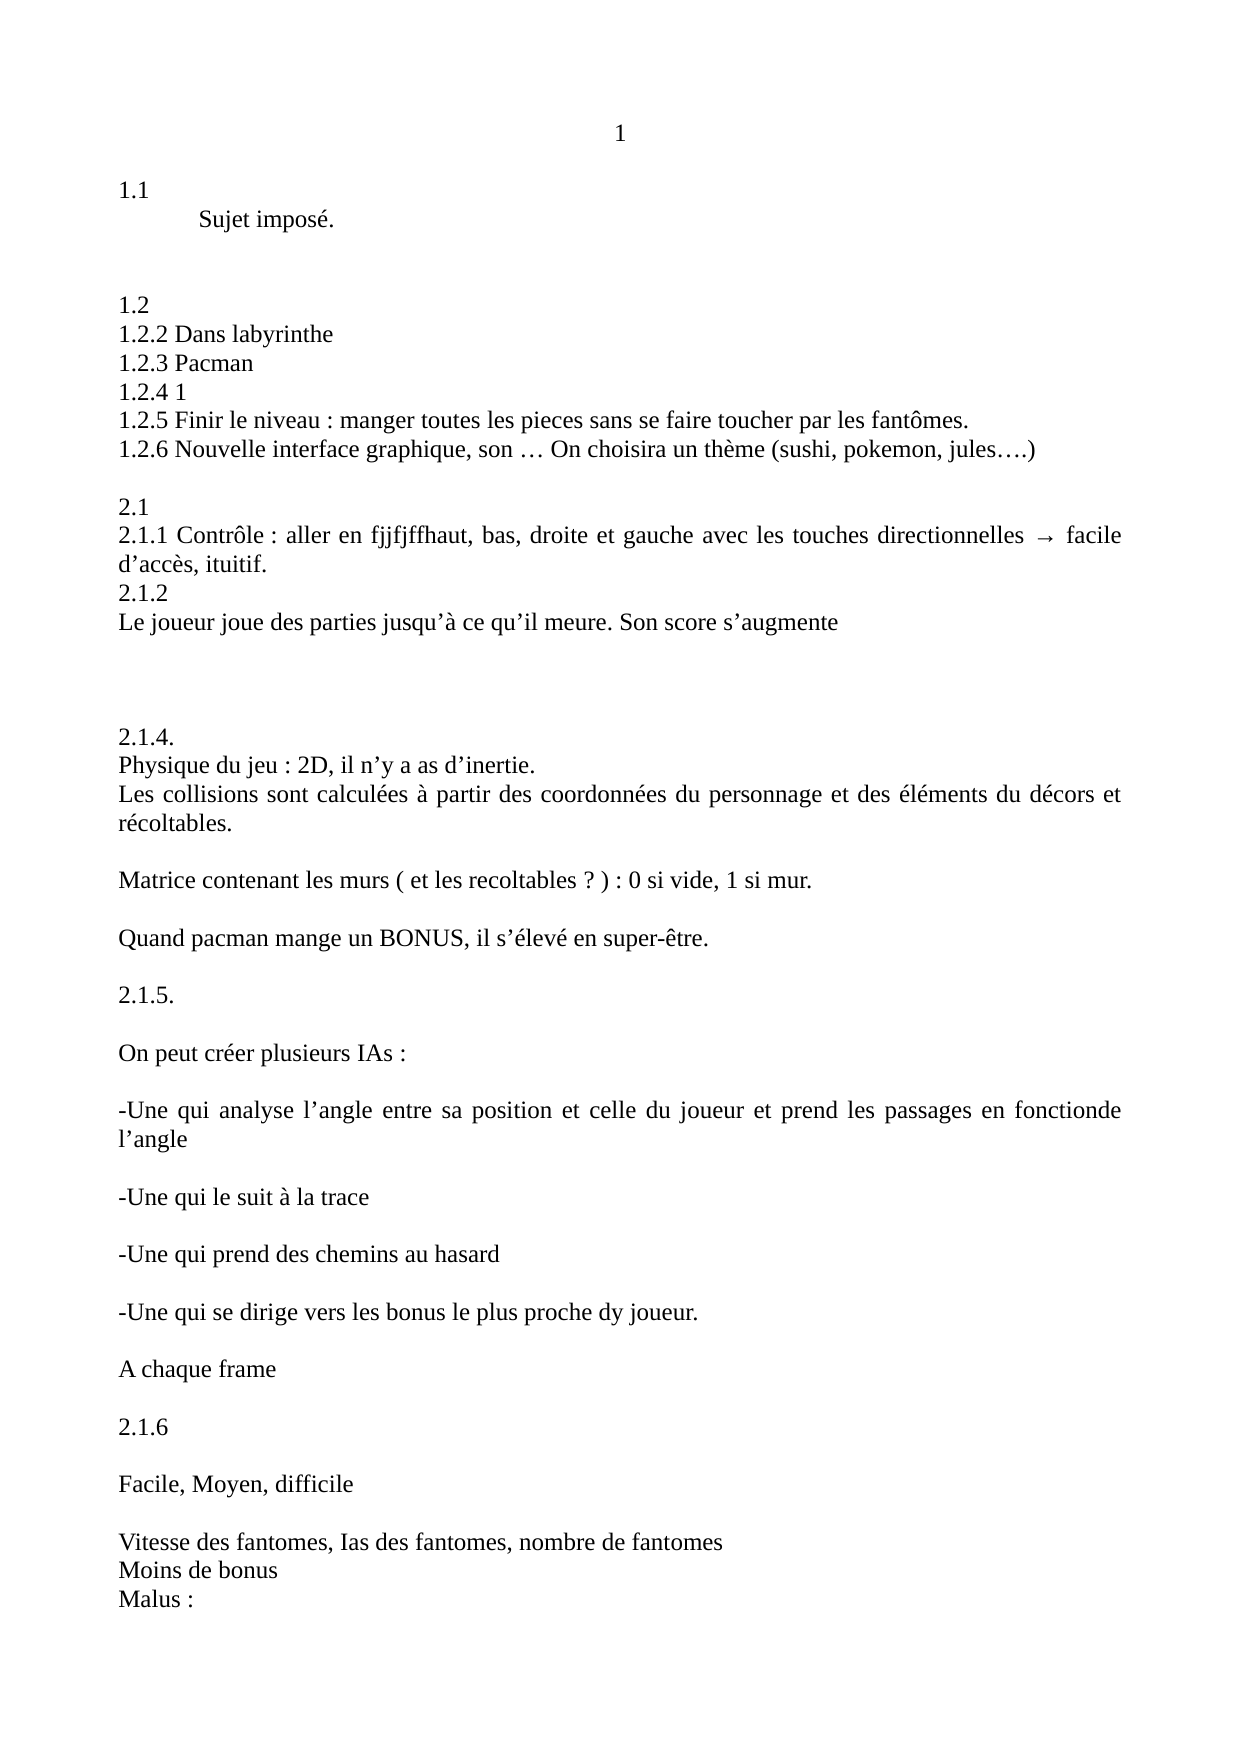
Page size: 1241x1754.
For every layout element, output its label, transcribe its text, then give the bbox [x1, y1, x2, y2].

text -Une qui se dirige vers les bonus le plus proche dy joueur. [118, 1297, 1122, 1326]
text 1.2.5 Finir le niveau : manger toutes les pieces sans se faire toucher par les fantômes. [118, 406, 1122, 434]
text On peut créer plusieurs IAs : [118, 1038, 1122, 1067]
text Physique du jeu : 2D, il n’y a as d’inertie. [118, 751, 1122, 779]
text -Une qui prend des chemins au hasard [118, 1239, 1122, 1268]
text Sujet imposé. [118, 204, 1122, 233]
text 2.1.2 [118, 578, 1122, 607]
text Les collisions sont calculées à partir des coordonnées du personnage et des éléments du décors et récoltables. [118, 779, 1122, 837]
text -Une qui analyse l’angle entre sa position et celle du joueur et prend les passages en fonctionde l’angle [118, 1096, 1122, 1153]
text 1.2.6 Nouvelle interface graphique, son … On choisira un thème (sushi, pokemon, jules….) [118, 434, 1122, 463]
text Malus : [118, 1584, 1122, 1613]
text 2.1.4. [118, 722, 1122, 751]
text Quand pacman mange un BONUS, il s’élevé en super-être. [118, 923, 1122, 952]
text 1.2.4 1 [118, 377, 1122, 406]
text Facile, Moyen, difficile [118, 1469, 1122, 1498]
text Moins de bonus [118, 1556, 1122, 1584]
text 2.1 [118, 492, 1122, 521]
text 1.1 [118, 176, 1122, 204]
text 2.1.5. [118, 981, 1122, 1009]
text Le joueur joue des parties jusqu’à ce qu’il meure. Son score s’augmente [118, 607, 1122, 636]
text Matrice contenant les murs ( et les recoltables ? ) : 0 si vide, 1 si mur. [118, 866, 1122, 894]
text 1 [118, 118, 1122, 147]
text 1.2.2 Dans labyrinthe [118, 319, 1122, 348]
text 2.1.6 [118, 1412, 1122, 1441]
text 1.2 [118, 291, 1122, 319]
text A chaque frame [118, 1354, 1122, 1383]
text 1.2.3 Pacman [118, 348, 1122, 377]
text -Une qui le suit à la trace [118, 1182, 1122, 1211]
text 2.1.1 Contrôle : aller en fjjfjffhaut, bas, droite et gauche avec les touches directionnelles → facile d’accès, ituitif. [118, 521, 1122, 578]
text Vitesse des fantomes, Ias des fantomes, nombre de fantomes [118, 1527, 1122, 1556]
